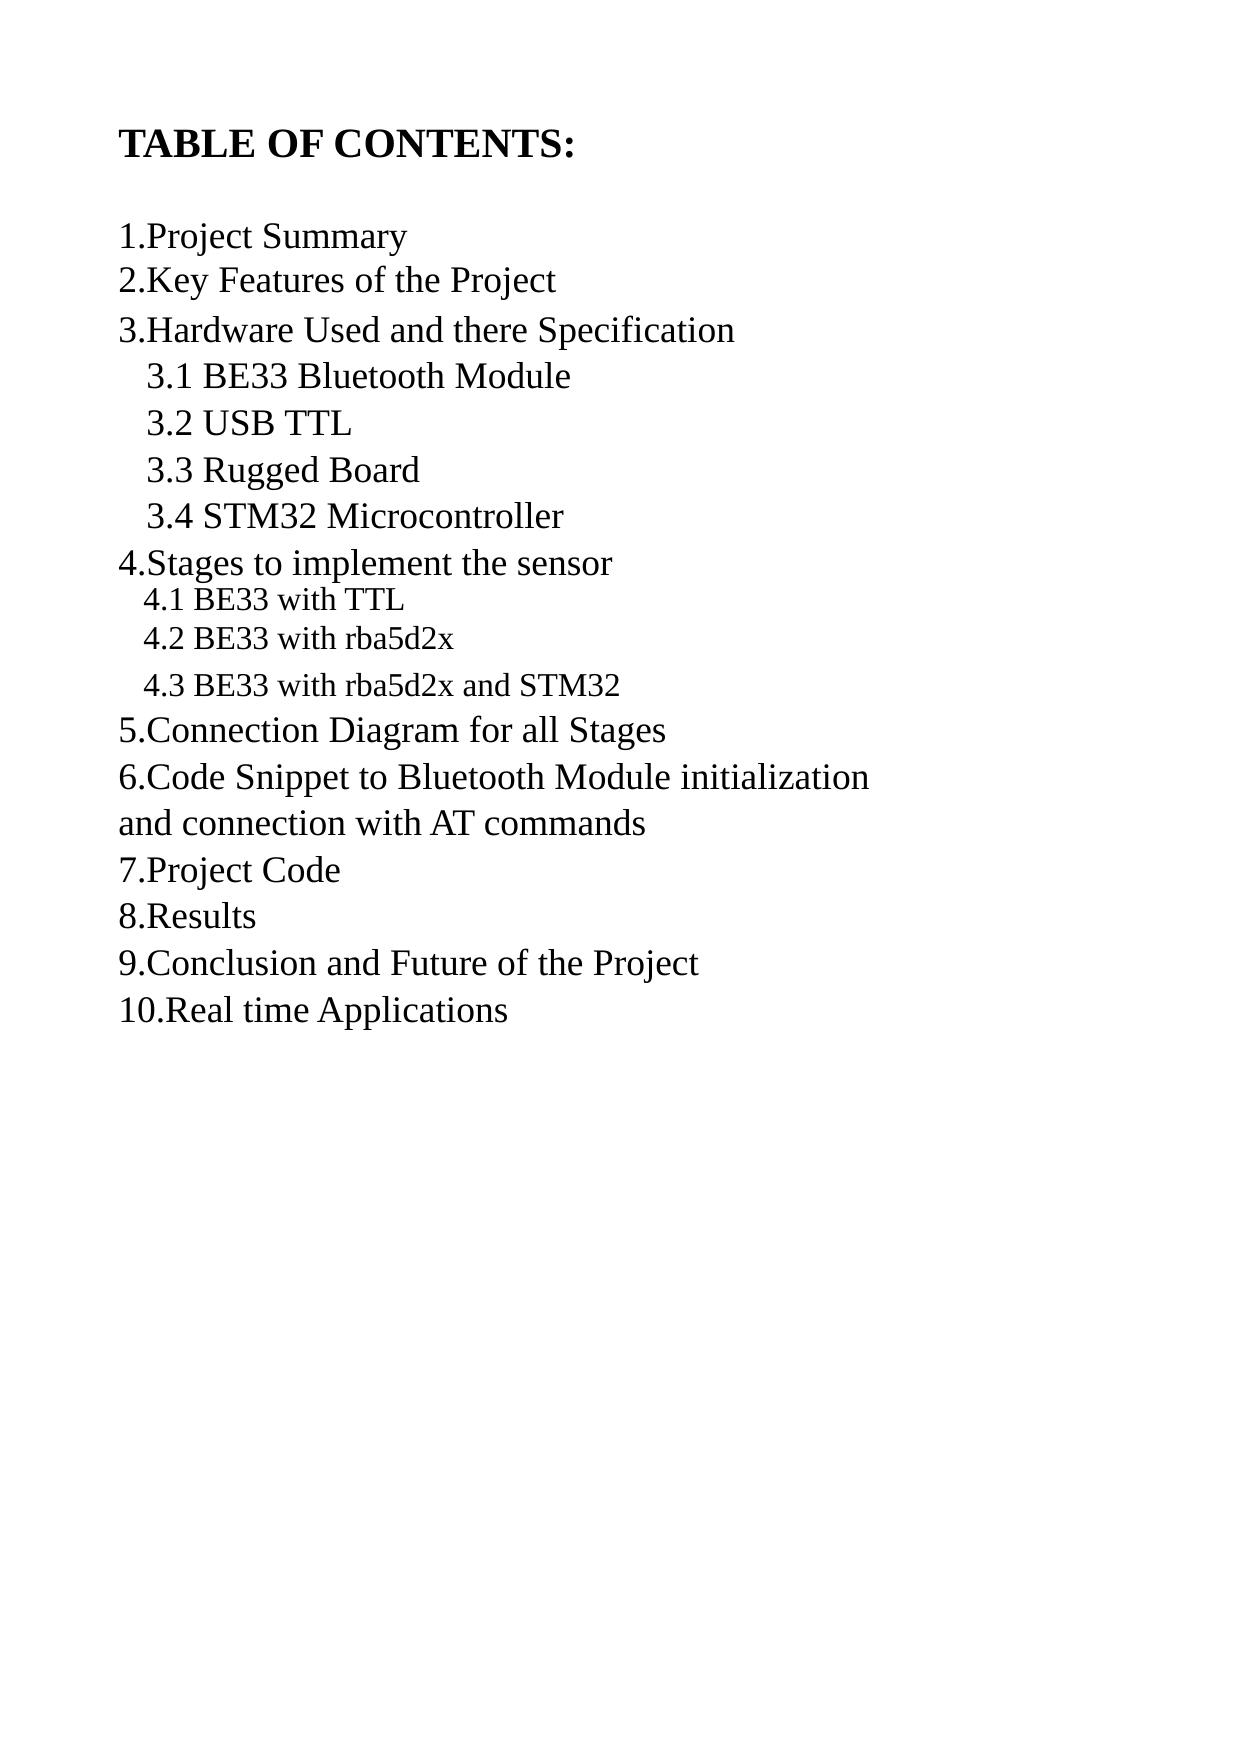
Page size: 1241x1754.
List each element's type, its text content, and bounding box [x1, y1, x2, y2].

text 3.3 Rugged Board [270, 465, 1122, 486]
text 3.3 Rugged Board [118, 465, 251, 486]
text 3.Hardware Used and there Specification [564, 325, 1122, 347]
text 1.Project Summary [118, 214, 1122, 257]
text 4.1 BE33 with TTL [118, 579, 1122, 618]
text 7.Project Code [118, 865, 202, 887]
text 3.3 Rugged Board [251, 465, 270, 486]
text 6.Code Snippet to Bluetooth Module initialization [309, 772, 1122, 793]
text TABLE OF CONTENTS: [118, 118, 1122, 166]
text 2.Key Features of the Project [118, 257, 1122, 300]
text 3.4 STM32 Microcontroller [118, 511, 1122, 533]
text 3.1 BE33 Bluetooth Module [118, 372, 1122, 393]
text 3.2 USB TTL [118, 418, 1122, 440]
text 5.Connection Diagram for all Stages [621, 725, 1122, 747]
text 10.Real time Applications [118, 1005, 1122, 1067]
text 9.Conclusion and Future of the Project [651, 958, 1122, 980]
text 5.Connection Diagram for all Stages [387, 725, 621, 747]
text 5.Connection Diagram for all Stages [118, 725, 387, 747]
text 4.3 BE33 with rba5d2x and STM32 [118, 681, 1122, 700]
text 4.Stages to implement the sensor [337, 558, 1122, 579]
text 4.2 BE33 with rba5d2x [118, 618, 1122, 656]
text 7.Project Code [204, 865, 1122, 887]
text 4.Stages to implement the sensor [118, 558, 199, 579]
text 8.Results [118, 912, 1122, 933]
text 6.Code Snippet to Bluetooth Module initialization [118, 772, 287, 793]
text 4.Stages to implement the sensor [199, 558, 334, 579]
text 9.Conclusion and Future of the Project [118, 958, 649, 980]
text and connection with AT commands [118, 818, 1122, 840]
text 3.Hardware Used and there Specification [118, 325, 561, 347]
